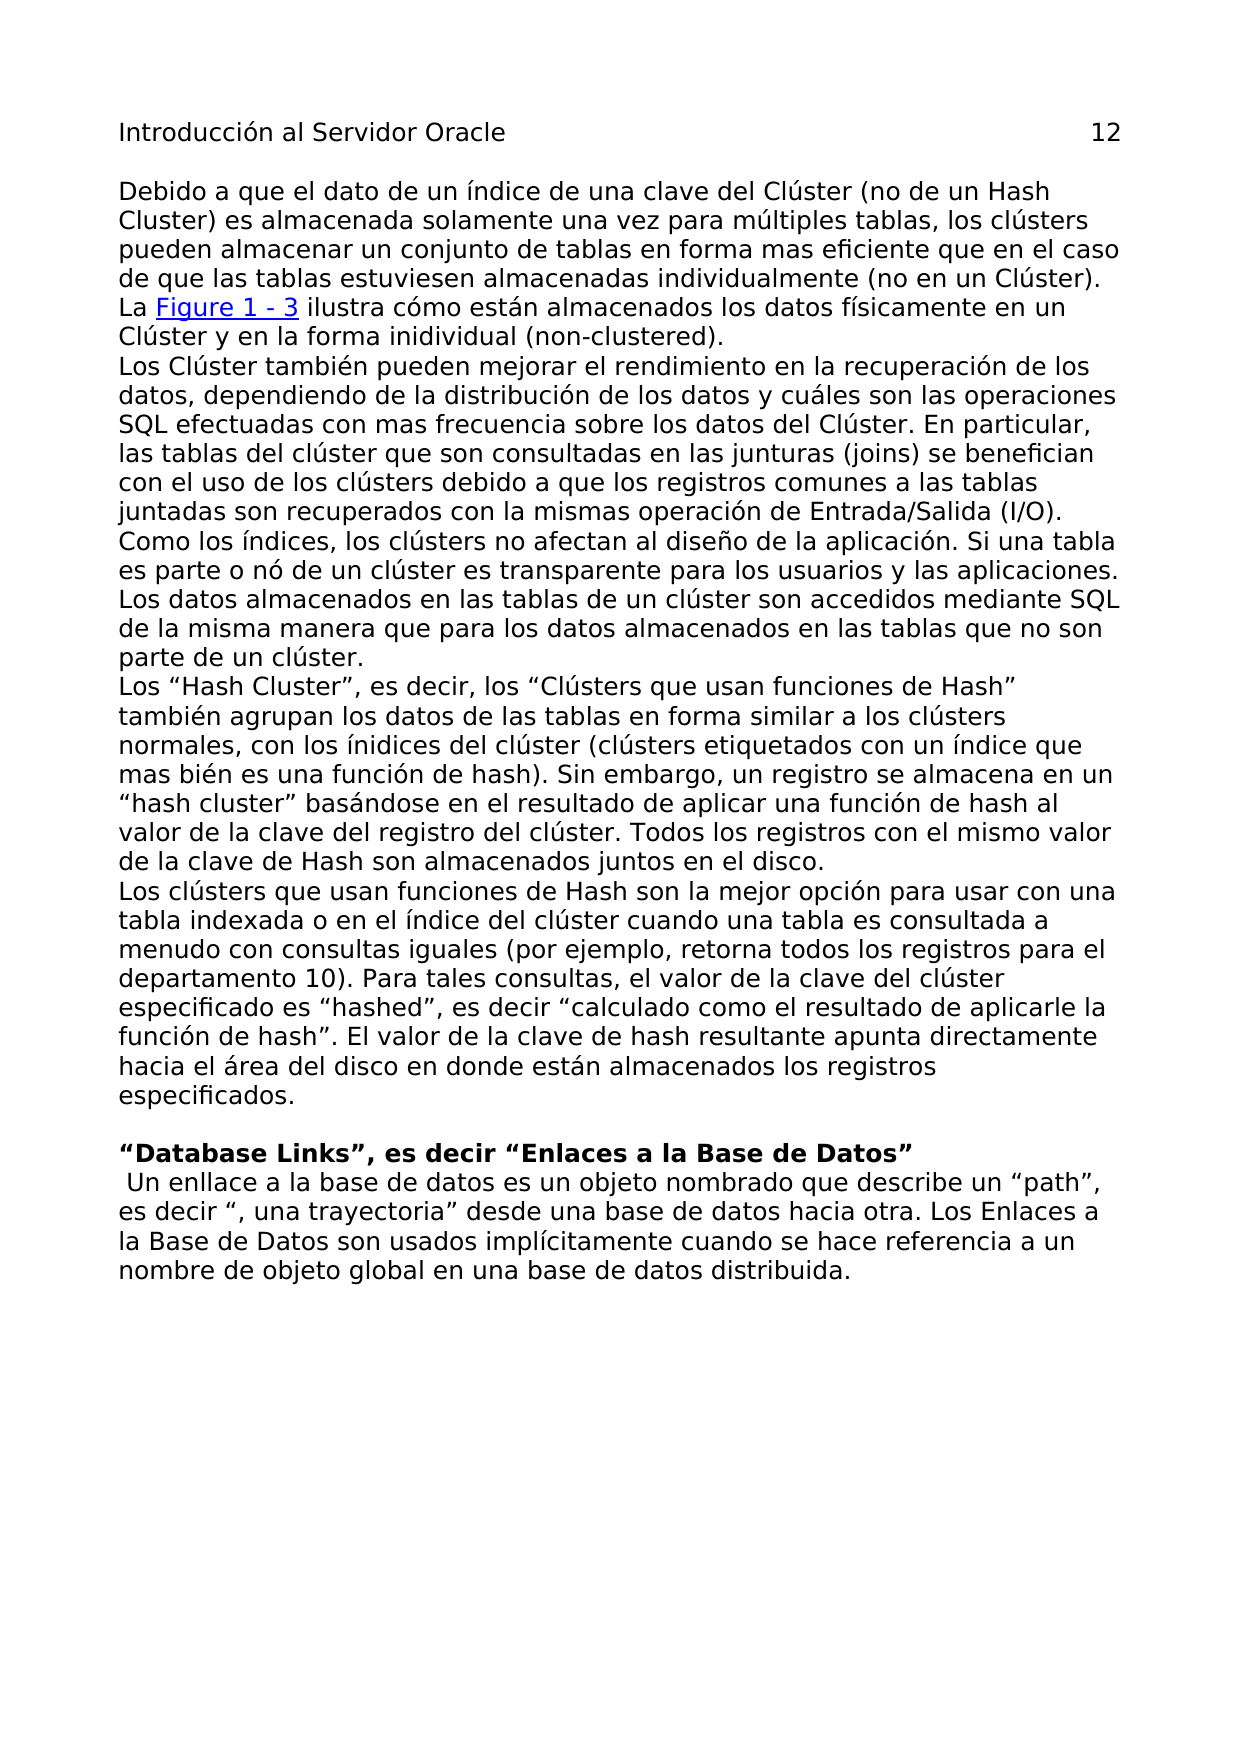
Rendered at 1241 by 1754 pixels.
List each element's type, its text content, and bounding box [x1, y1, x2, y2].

text Los “Hash Cluster”, es decir, los “Clústers que usan funciones de Hash” también agrupan los datos de las tablas en forma similar a los clústers normales, con los ínidices del clúster (clústers etiquetados con un índice que mas bién es una función de hash). Sin embargo, un registro se almacena en un “hash cluster” basándose en el resultado de aplicar una función de hash al valor de la clave del registro del clúster. Todos los registros con el mismo valor de la clave de Hash son almacenados juntos en el disco. [118, 673, 1122, 877]
text Los clústers que usan funciones de Hash son la mejor opción para usar con una tabla indexada o en el índice del clúster cuando una tabla es consultada a menudo con consultas iguales (por ejemplo, retorna todos los registros para el departamento 10). Para tales consultas, el valor de la clave del clúster especificado es “hashed”, es decir “calculado como el resultado de aplicarle la función de hash”. El valor de la clave de hash resultante apunta directamente hacia el área del disco en donde están almacenados los registros especificados. [118, 877, 1122, 1110]
text Como los índices, los clústers no afectan al diseño de la aplicación. Si una tabla es parte o nó de un clúster es transparente para los usuarios y las aplicaciones. Los datos almacenados en las tablas de un clúster son accedidos mediante SQL de la misma manera que para los datos almacenados en las tablas que no son parte de un clúster. [118, 527, 1122, 673]
text “Database Links”, es decir “Enlaces a la Base de Datos” [118, 1139, 1122, 1168]
text Los Clúster también pueden mejorar el rendimiento en la recuperación de los datos, dependiendo de la distribución de los datos y cuáles son las operaciones SQL efectuadas con mas frecuencia sobre los datos del Clúster. En particular, las tablas del clúster que son consultadas en las junturas (joins) se benefician con el uso de los clústers debido a que los registros comunes a las tablas juntadas son recuperados con la mismas operación de Entrada/Salida (I/O). [118, 352, 1122, 527]
text Un enllace a la base de datos es un objeto nombrado que describe un “path”, es decir “, una trayectoria” desde una base de datos hacia otra. Los Enlaces a la Base de Datos son usados implícitamente cuando se hace referencia a un nombre de objeto global en una base de datos distribuida. [118, 1168, 1122, 1285]
text Debido a que el dato de un índice de una clave del Clúster (no de un Hash Cluster) es almacenada solamente una vez para múltiples tablas, los clústers pueden almacenar un conjunto de tablas en forma mas eficiente que en el caso de que las tablas estuviesen almacenadas individualmente (no en un Clúster). La Figure 1 - 3 ilustra cómo están almacenados los datos físicamente en un Clúster y en la forma inidividual (non-clustered). [118, 177, 1122, 352]
